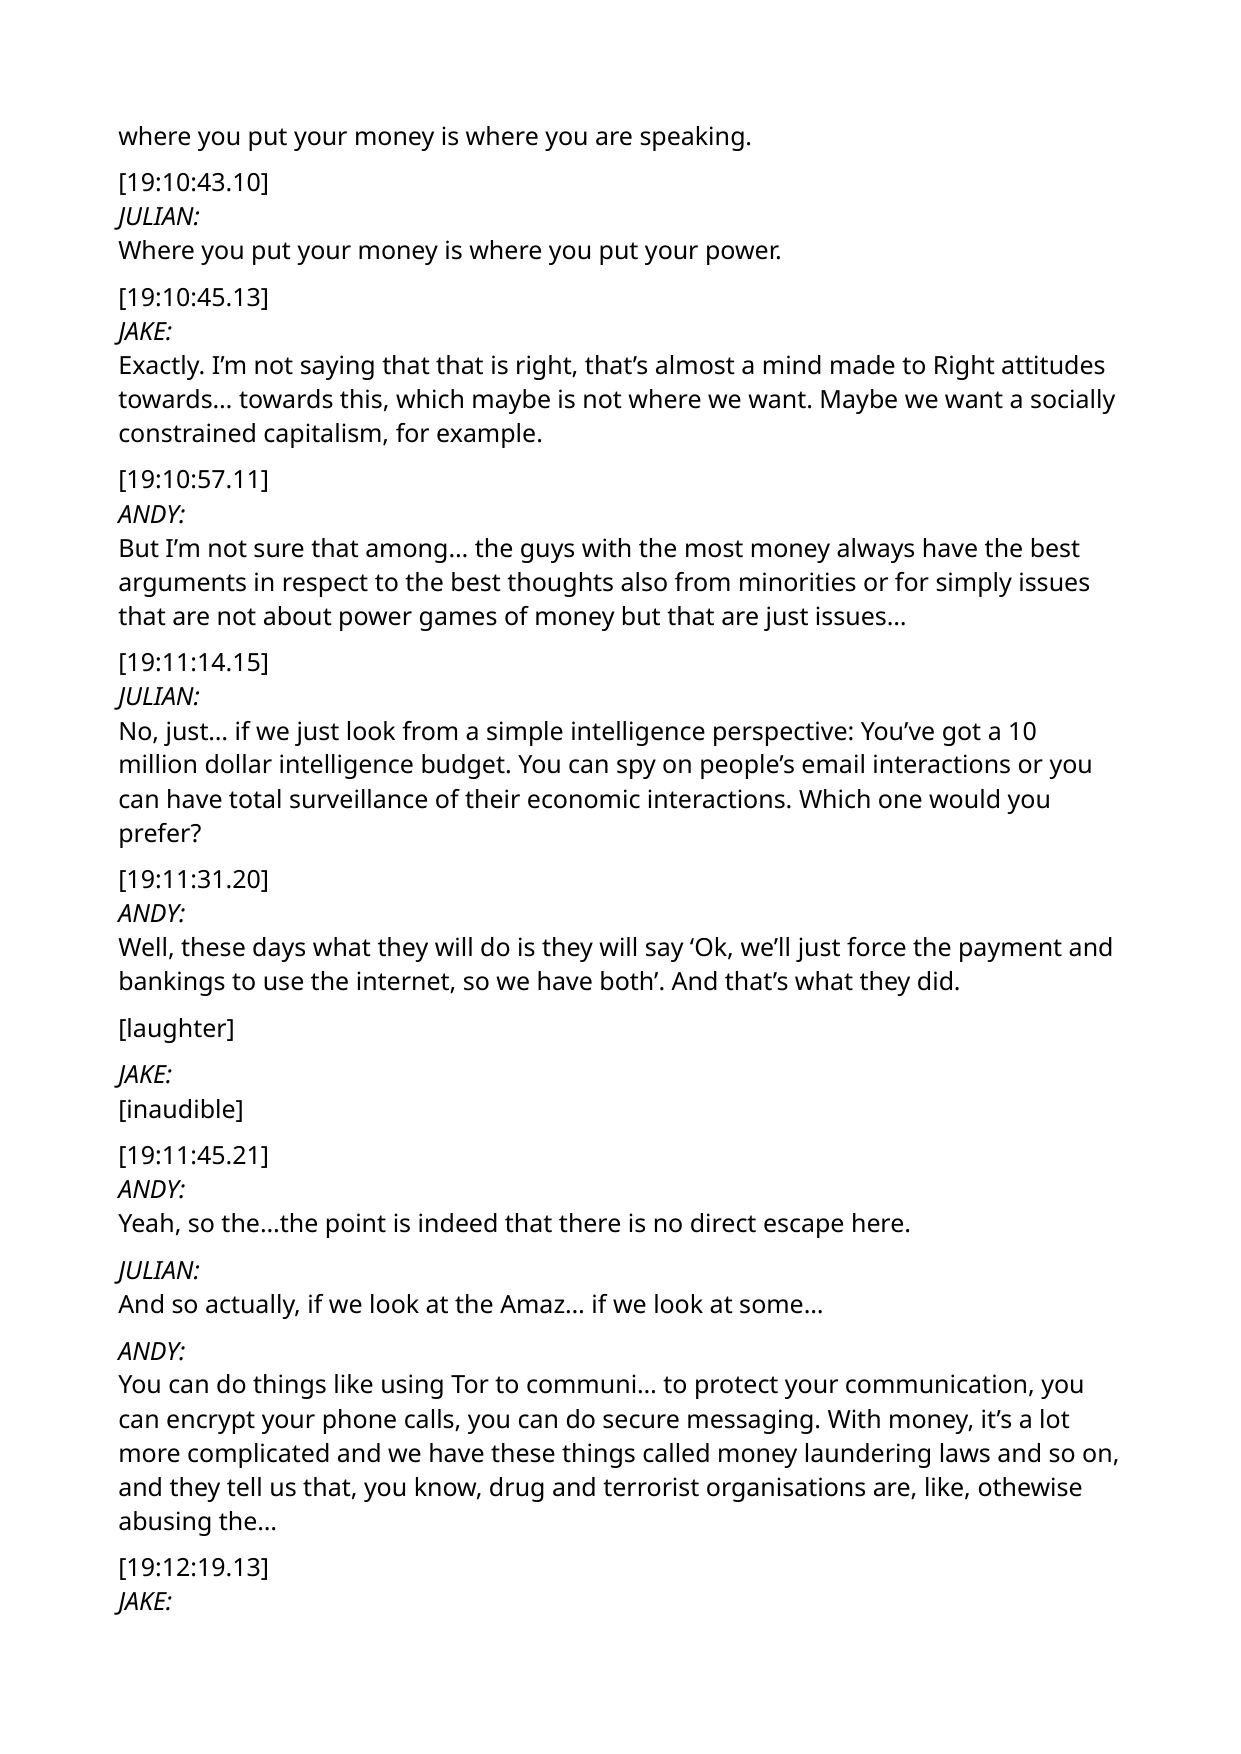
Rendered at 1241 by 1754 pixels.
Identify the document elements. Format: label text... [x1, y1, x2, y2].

text [19:10:57.11] ANDY: But I’m not sure that among… the guys with the most money always have the best arguments in respect to the best thoughts also from minorities or for simply issues that are not about power games of money but that are just issues… [118, 462, 1122, 632]
text [19:10:43.10] JULIAN: Where you put your money is where you put your power. [118, 165, 1122, 267]
text [19:11:14.15] JULIAN: No, just… if we just look from a simple intelligence perspective: You’ve got a 10 million dollar intelligence budget. You can spy on people’s email interactions or you can have total surveillance of their economic interactions. Which one would you prefer? [118, 645, 1122, 849]
text JAKE: [inaudible] [118, 1057, 1122, 1125]
text [19:12:19.13] JAKE: [118, 1550, 1122, 1618]
text JULIAN: And so actually, if we look at the Amaz… if we look at some… [118, 1252, 1122, 1321]
text ANDY: You can do things like using Tor to communi… to protect your communication, you can encrypt your phone calls, you can do secure messaging. With money, it’s a lot more complicated and we have these things called money laundering laws and so on, and they tell us that, you know, drug and terrorist organisations are, like, othewise abusing the… [118, 1333, 1122, 1537]
text [19:11:45.21] ANDY: Yeah, so the…the point is indeed that there is no direct escape here. [118, 1138, 1122, 1240]
text where you put your money is where you are speaking. [118, 118, 1122, 152]
text [19:11:31.20] ANDY: Well, these days what they will do is they will say ‘Ok, we’ll just force the payment and bankings to use the internet, so we have both’. And that’s what they did. [118, 862, 1122, 998]
text [19:10:45.13] JAKE: Exactly. I’m not saying that that is right, that’s almost a mind made to Right attitudes towards… towards this, which maybe is not where we want. Maybe we want a socially constrained capitalism, for example. [118, 279, 1122, 450]
text [laughter] [118, 1011, 1122, 1045]
